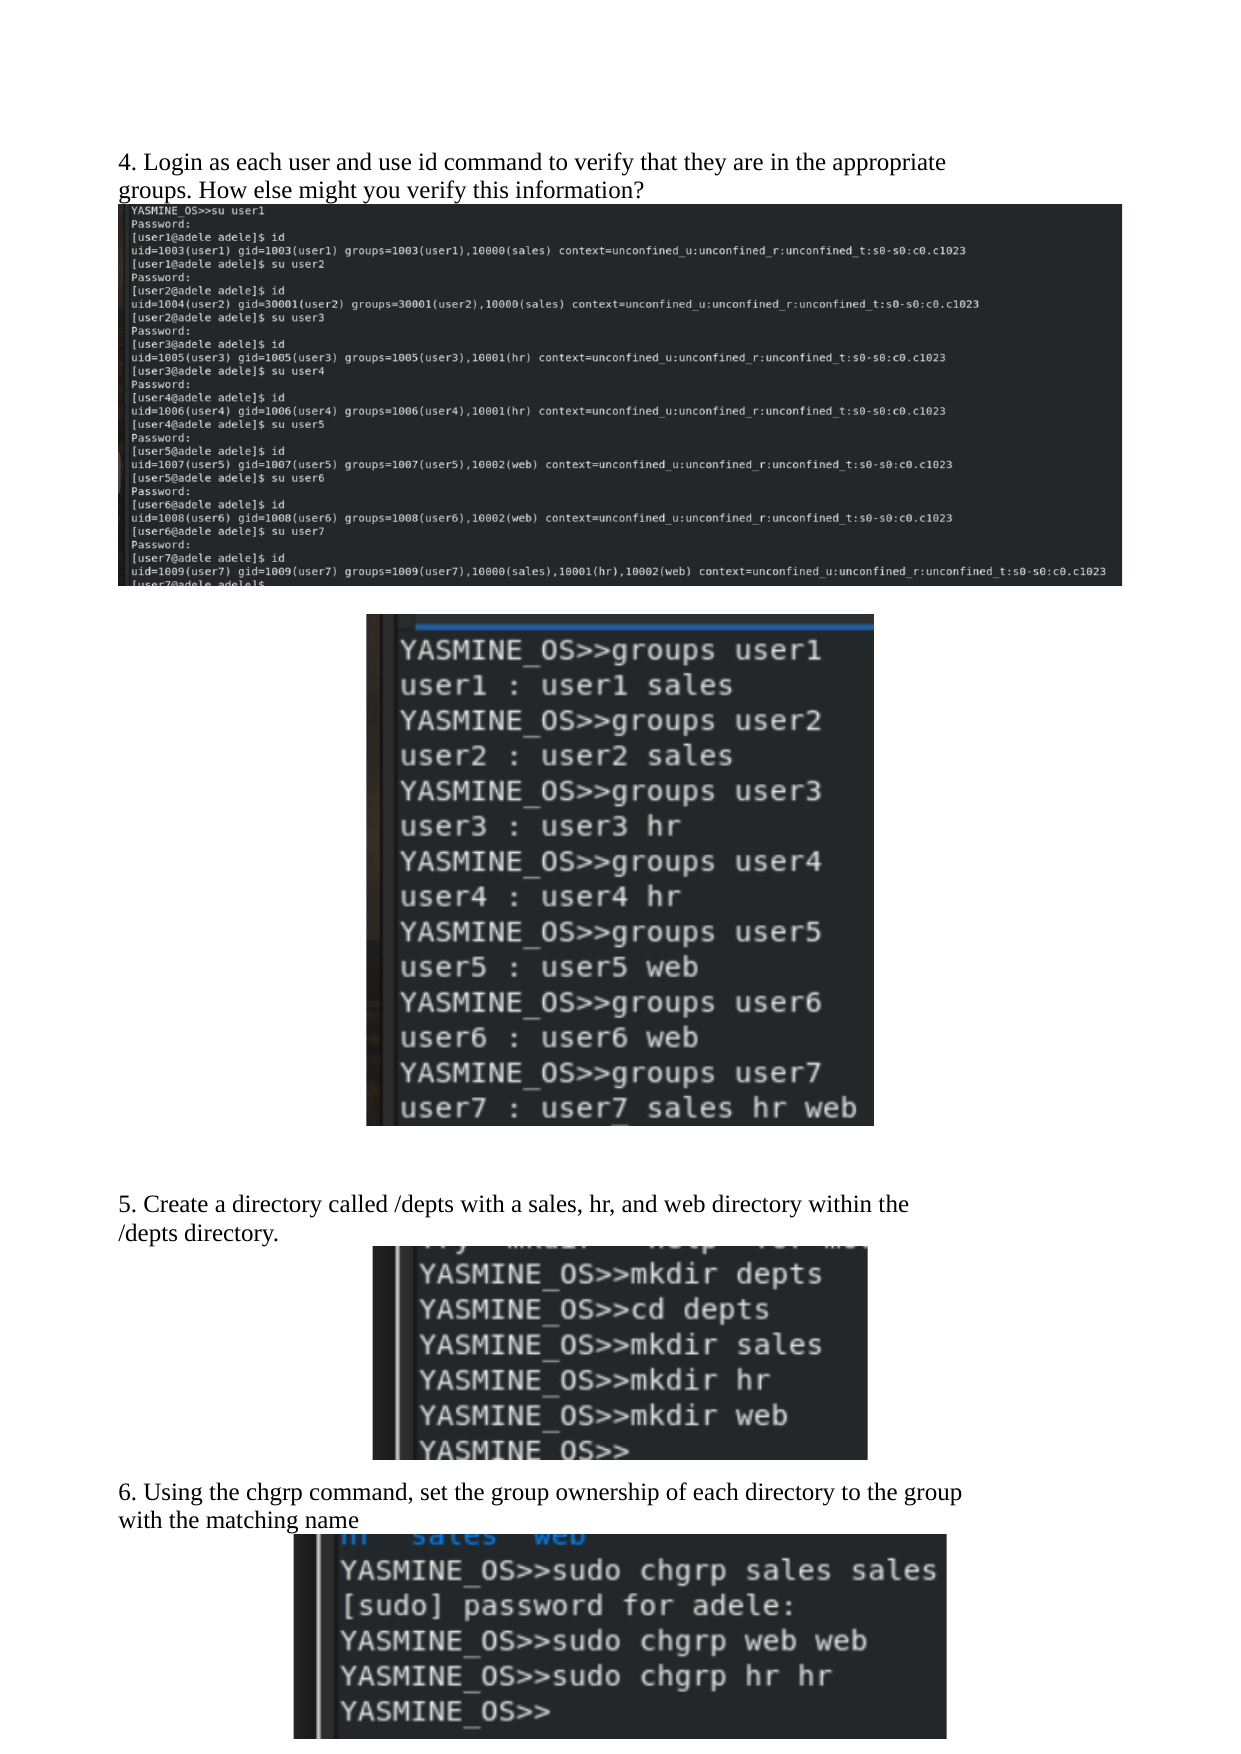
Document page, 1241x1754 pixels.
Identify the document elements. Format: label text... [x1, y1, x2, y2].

picture [293, 1534, 947, 1739]
text 4. Login as each user and use id command to verify that they are in the appropriate [118, 147, 1122, 176]
picture [118, 204, 1123, 586]
picture [372, 1246, 868, 1460]
picture [366, 614, 874, 1126]
text with the matching name [118, 1506, 1122, 1534]
text 5. Create a directory called /depts with a sales, hr, and web directory within the [118, 1189, 1122, 1218]
text /depts directory. [118, 1218, 1122, 1247]
text groups. How else might you verify this information? [118, 176, 1122, 204]
text 6. Using the chgrp command, set the group ownership of each directory to the group [118, 1477, 1122, 1506]
